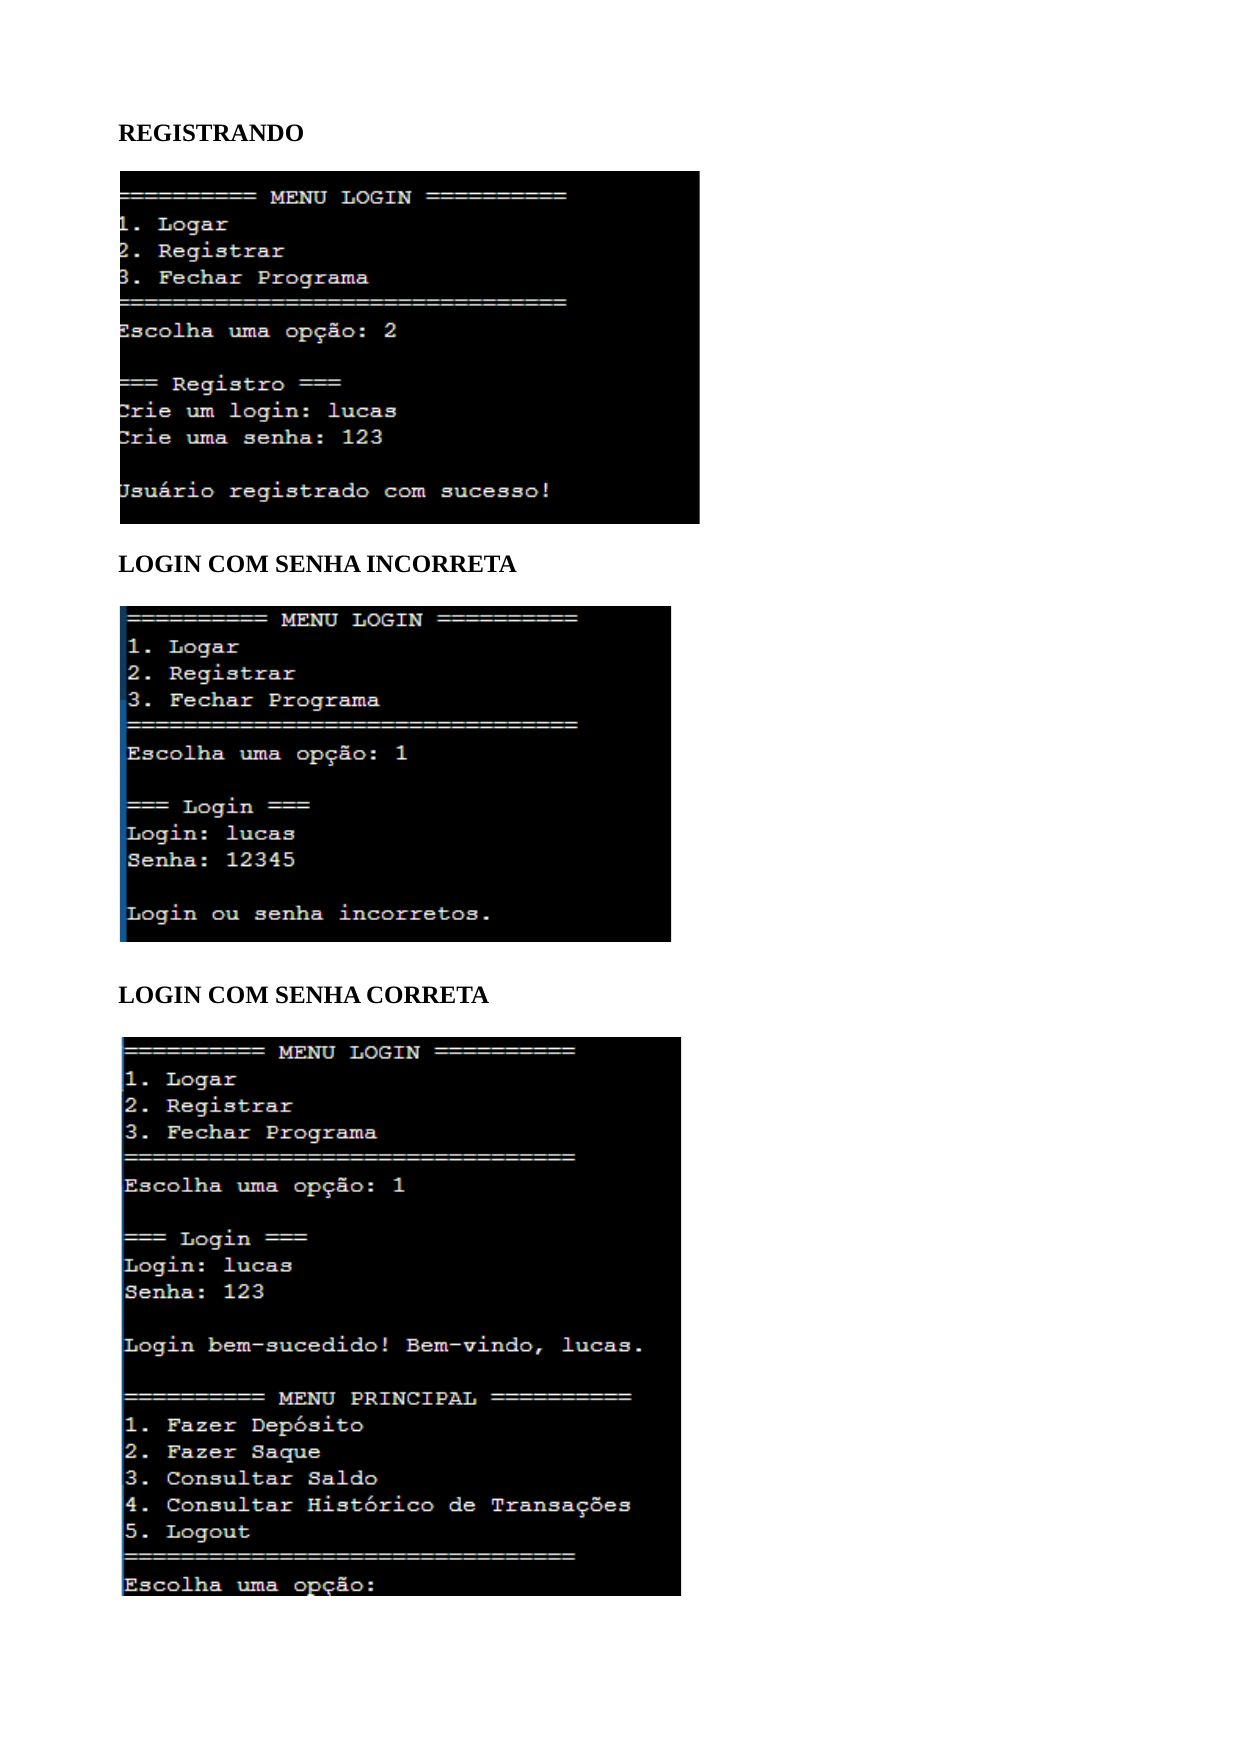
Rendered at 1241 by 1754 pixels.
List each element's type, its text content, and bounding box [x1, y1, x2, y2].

text REGISTRANDO [118, 118, 1122, 147]
text LOGIN COM SENHA INCORRETA [118, 549, 1122, 578]
picture [121, 1037, 682, 1596]
picture [119, 606, 672, 942]
picture [120, 171, 700, 524]
text LOGIN COM SENHA CORRETA [118, 981, 1122, 1009]
